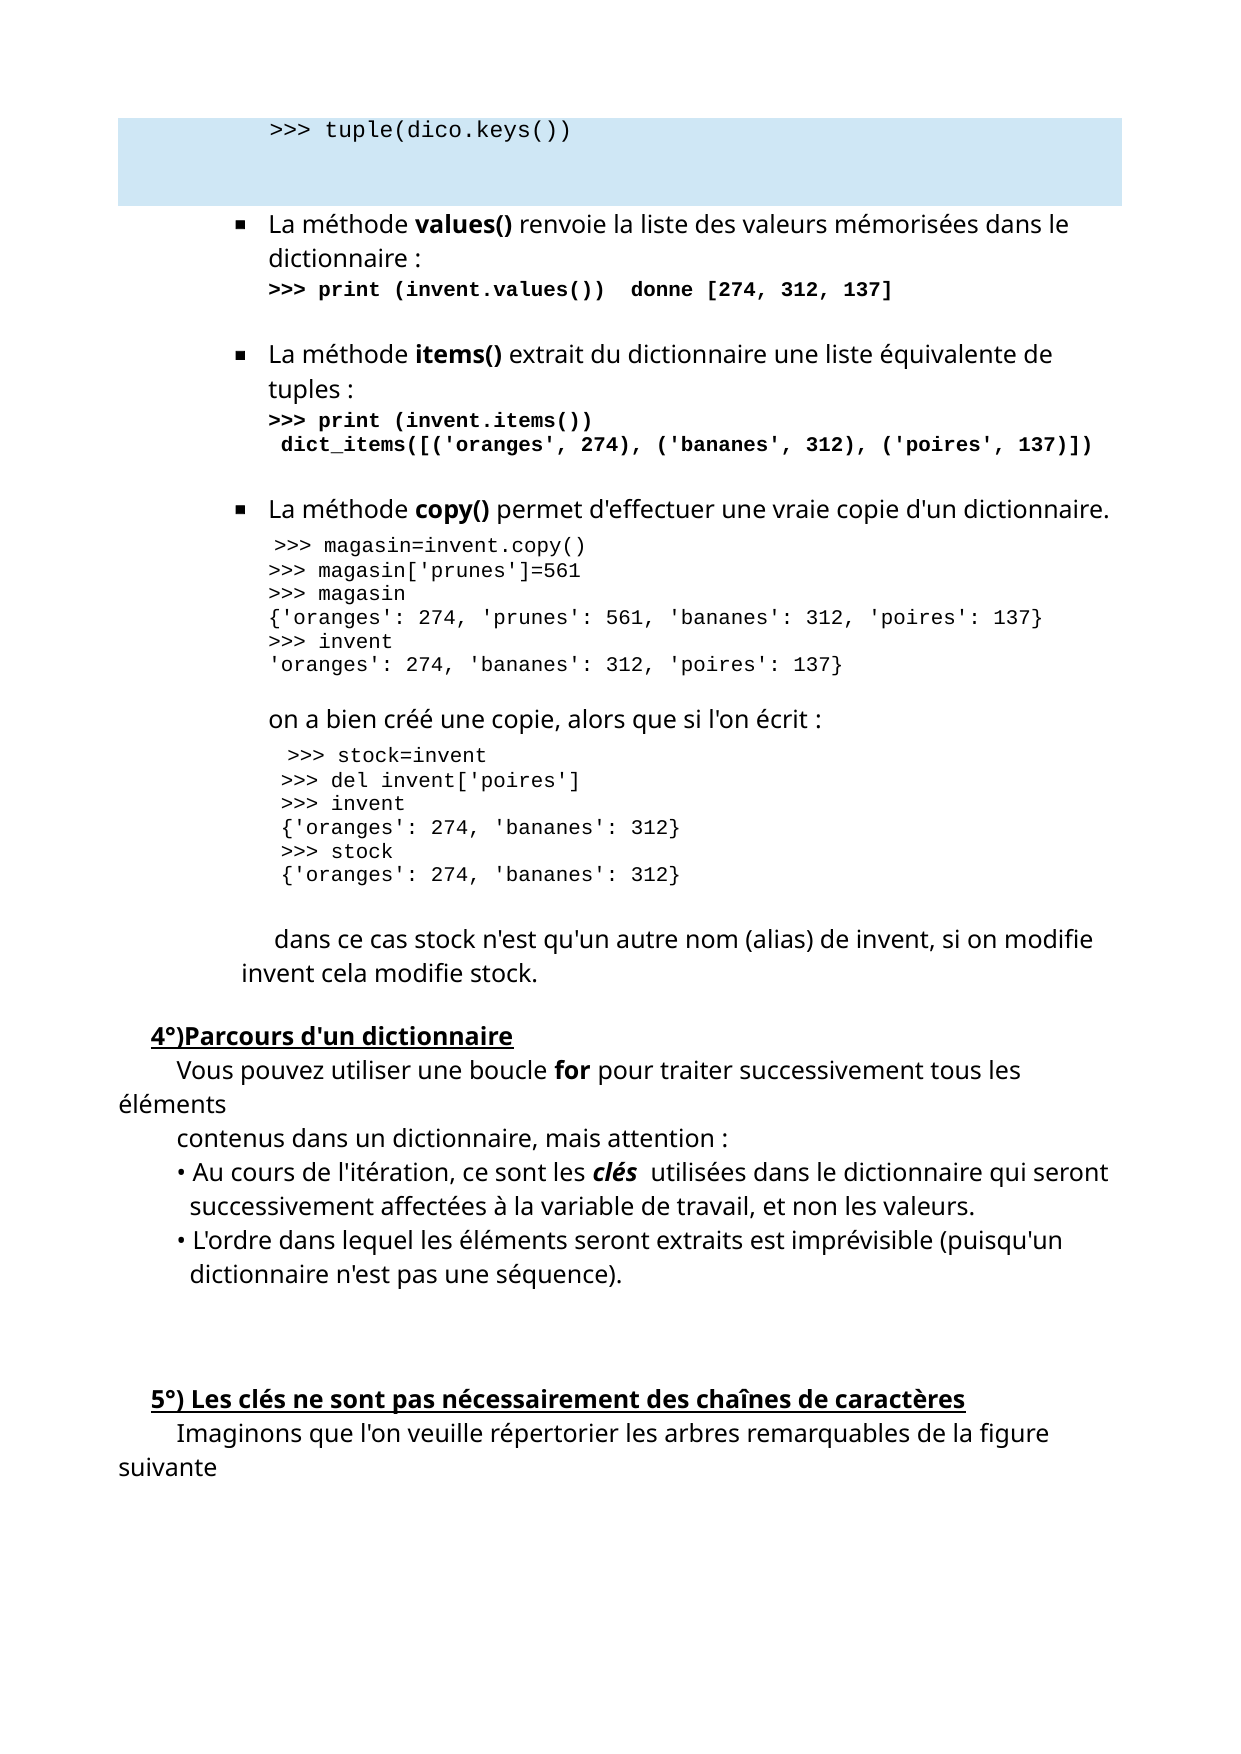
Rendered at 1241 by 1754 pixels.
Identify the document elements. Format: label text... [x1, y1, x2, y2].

text >>> del invent['poires'] [118, 770, 1122, 793]
text • Au cours de l'itération, ce sont les clés utilisées dans le dictionnaire qui seront [118, 1155, 1122, 1189]
text >>> stock [118, 841, 1122, 864]
text dans ce cas stock n'est qu'un autre nom (alias) de invent, si on modifie [118, 922, 1122, 956]
text contenus dans un dictionnaire, mais attention : [118, 1121, 1122, 1155]
text dictionnaire n'est pas une séquence). [118, 1257, 1122, 1291]
text on a bien créé une copie, alors que si l'on écrit : [118, 702, 1122, 736]
list La méthode values() renvoie la liste des valeurs mémorisées dans le dictionnaire : [231, 206, 1122, 274]
text >>> invent [118, 793, 1122, 817]
text 5°) Les clés ne sont pas nécessairement des chaînes de caractères [118, 1382, 1122, 1416]
text >>> tuple(dico.keys()) [118, 118, 1122, 144]
text 'oranges': 274, 'bananes': 312, 'poires': 137} [118, 654, 1122, 678]
text Vous pouvez utiliser une boucle for pour traiter successivement tous les éléments [118, 1053, 1122, 1121]
list La méthode copy() permet d'effectuer une vraie copie d'un dictionnaire. [231, 492, 1122, 526]
text {'oranges': 274, 'prunes': 561, 'bananes': 312, 'poires': 137} [118, 607, 1122, 631]
text >>> magasin['prunes']=561 [118, 560, 1122, 583]
text {'oranges': 274, 'bananes': 312} [118, 864, 1122, 888]
text 4°)Parcours d'un dictionnaire [118, 1018, 1122, 1053]
text {'oranges': 274, 'bananes': 312} [118, 817, 1122, 841]
list La méthode items() extrait du dictionnaire une liste équivalente de tuples : [231, 337, 1122, 405]
text invent cela modifie stock. [118, 956, 1122, 990]
text >>> print (invent.items()) [118, 405, 1122, 434]
text • L'ordre dans lequel les éléments seront extraits est imprévisible (puisqu'un [118, 1223, 1122, 1257]
text dict_items([('oranges', 274), ('bananes', 312), ('poires', 137)]) [118, 434, 1122, 457]
text >>> magasin=invent.copy() [118, 526, 1122, 560]
text >>> magasin [118, 583, 1122, 607]
text >>> invent [118, 631, 1122, 654]
text >>> print (invent.values()) donne [274, 312, 137] [118, 274, 1122, 303]
text Imaginons que l'on veuille répertorier les arbres remarquables de la figure suivante [118, 1416, 1122, 1484]
text >>> stock=invent [118, 736, 1122, 770]
text successivement affectées à la variable de travail, et non les valeurs. [118, 1189, 1122, 1223]
